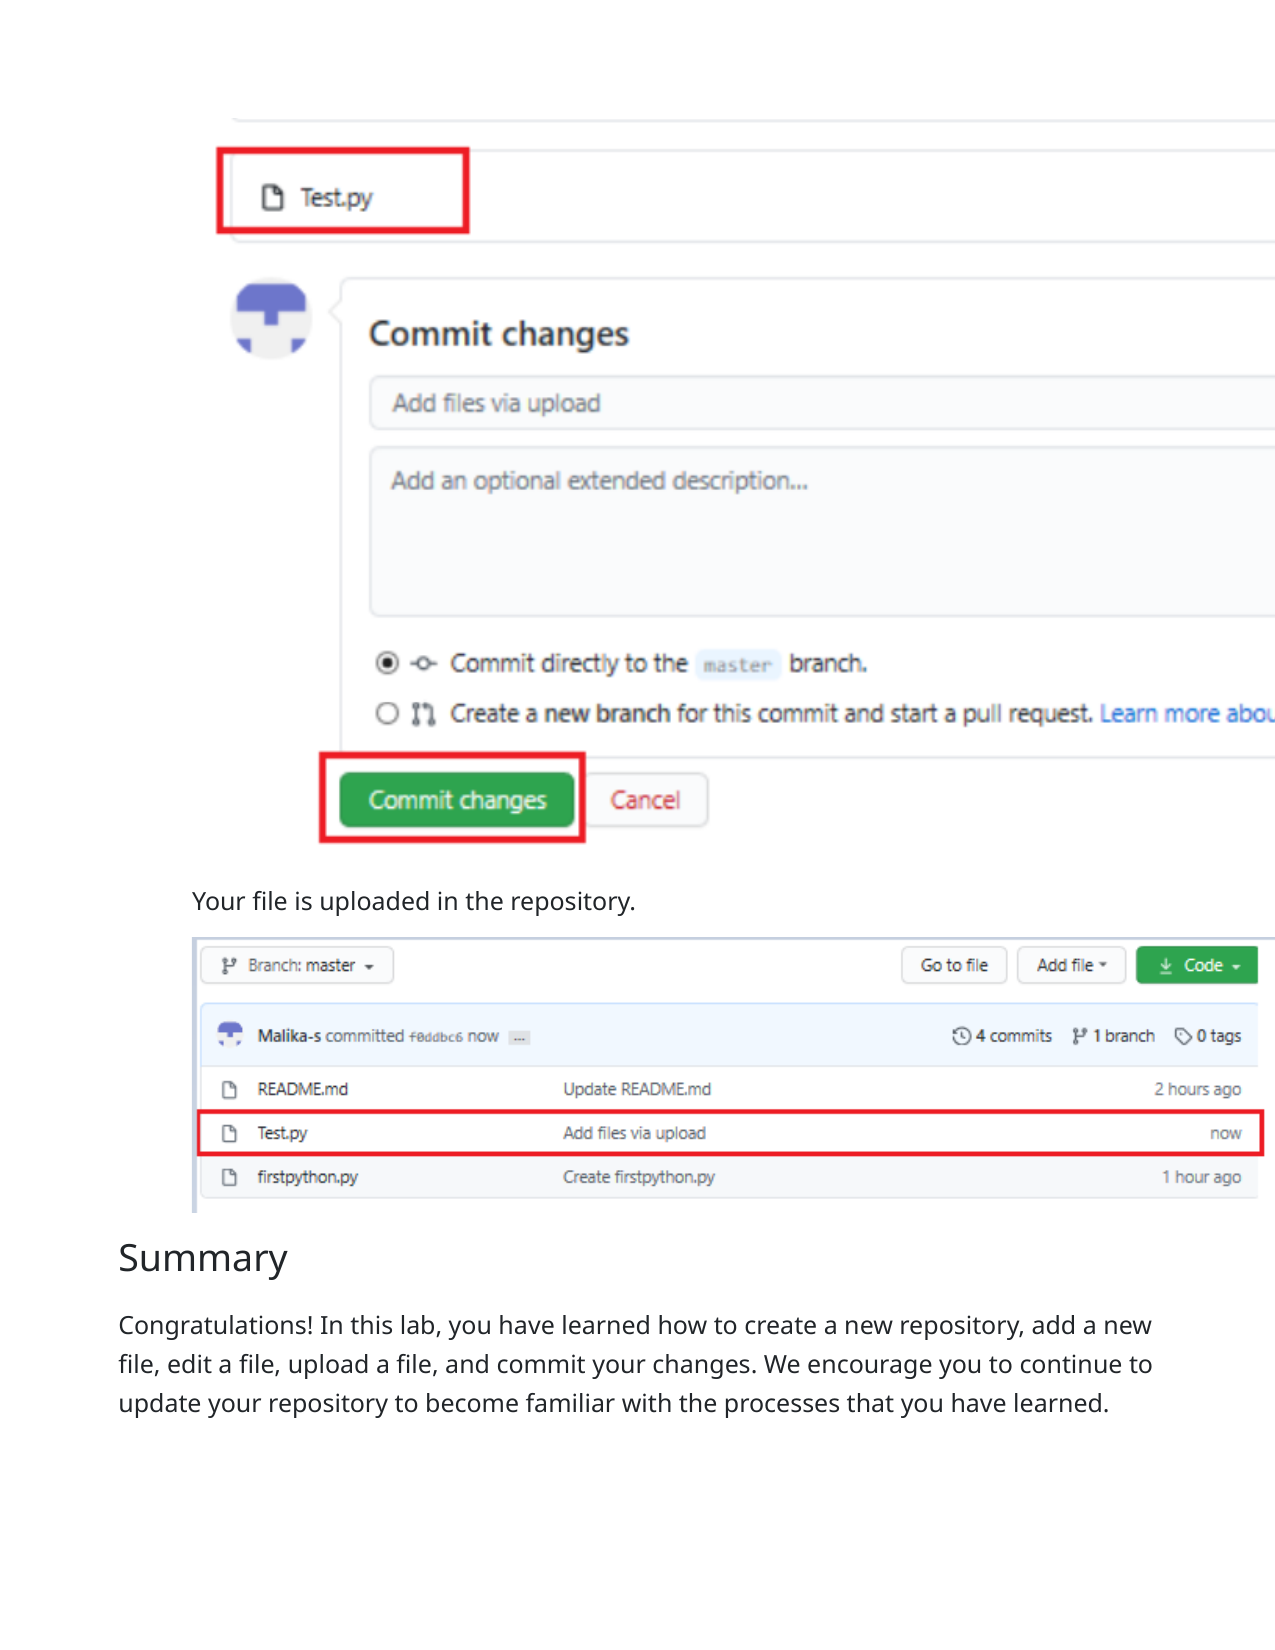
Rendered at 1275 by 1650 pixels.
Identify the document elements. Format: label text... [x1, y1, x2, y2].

picture [191, 118, 1275, 865]
picture [191, 937, 1275, 1213]
list Your file is uploaded in the repository. [118, 884, 1157, 918]
text Congratulations! In this lab, you have learned how to create a new repository, add a new file, edit a file, upload a file, and commit your changes. We encourage you to continue to update your repository to become familiar with the processes that you have learned. [118, 1307, 1157, 1420]
subtitle Summary [118, 1231, 1157, 1282]
